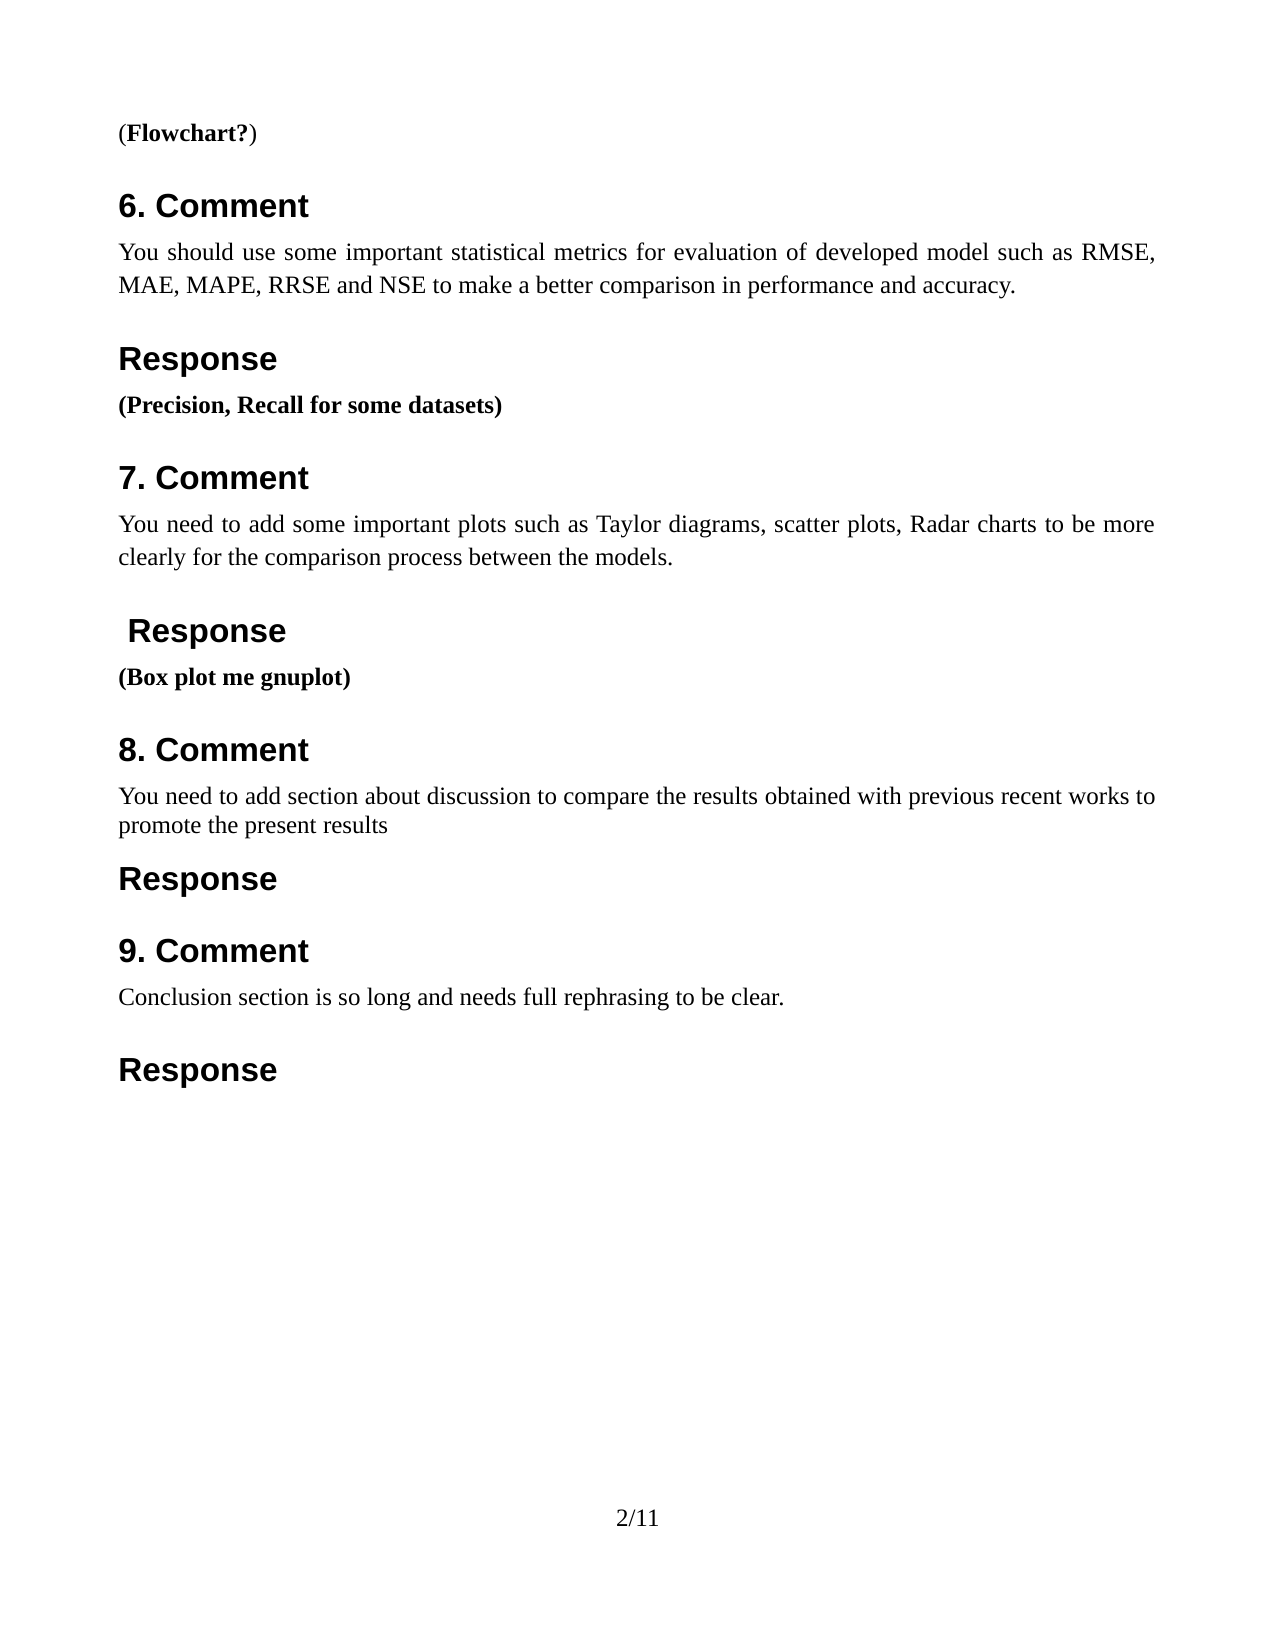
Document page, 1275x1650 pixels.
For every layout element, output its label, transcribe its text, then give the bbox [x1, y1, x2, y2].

text You need to add some important plots such as Taylor diagrams, scatter plots, Radar charts to be more clearly for the comparison process between the models. [118, 509, 1157, 571]
subtitle 7. Comment [118, 458, 1157, 497]
text Conclusion section is so long and needs full rephrasing to be clear. [118, 982, 1157, 1011]
subtitle Response [118, 339, 1157, 377]
subtitle 6. Comment [118, 187, 1157, 225]
text You need to add section about discussion to compare the results obtained with previous recent works to promote the present results [118, 781, 1157, 838]
text You should use some important statistical metrics for evaluation of developed model such as RMSE, MAE, MAPE, RRSE and NSE to make a better comparison in performance and accuracy. [118, 237, 1157, 299]
subtitle Response [118, 1051, 1157, 1089]
text (Box plot me gnuplot) [118, 662, 1157, 690]
subtitle 9. Comment [118, 931, 1157, 969]
subtitle Response [118, 611, 1157, 649]
subtitle Response [118, 859, 1157, 898]
subtitle 8. Comment [118, 730, 1157, 768]
text (Flowchart?) [118, 118, 1157, 147]
text (Precision, Recall for some datasets) [118, 390, 1157, 419]
